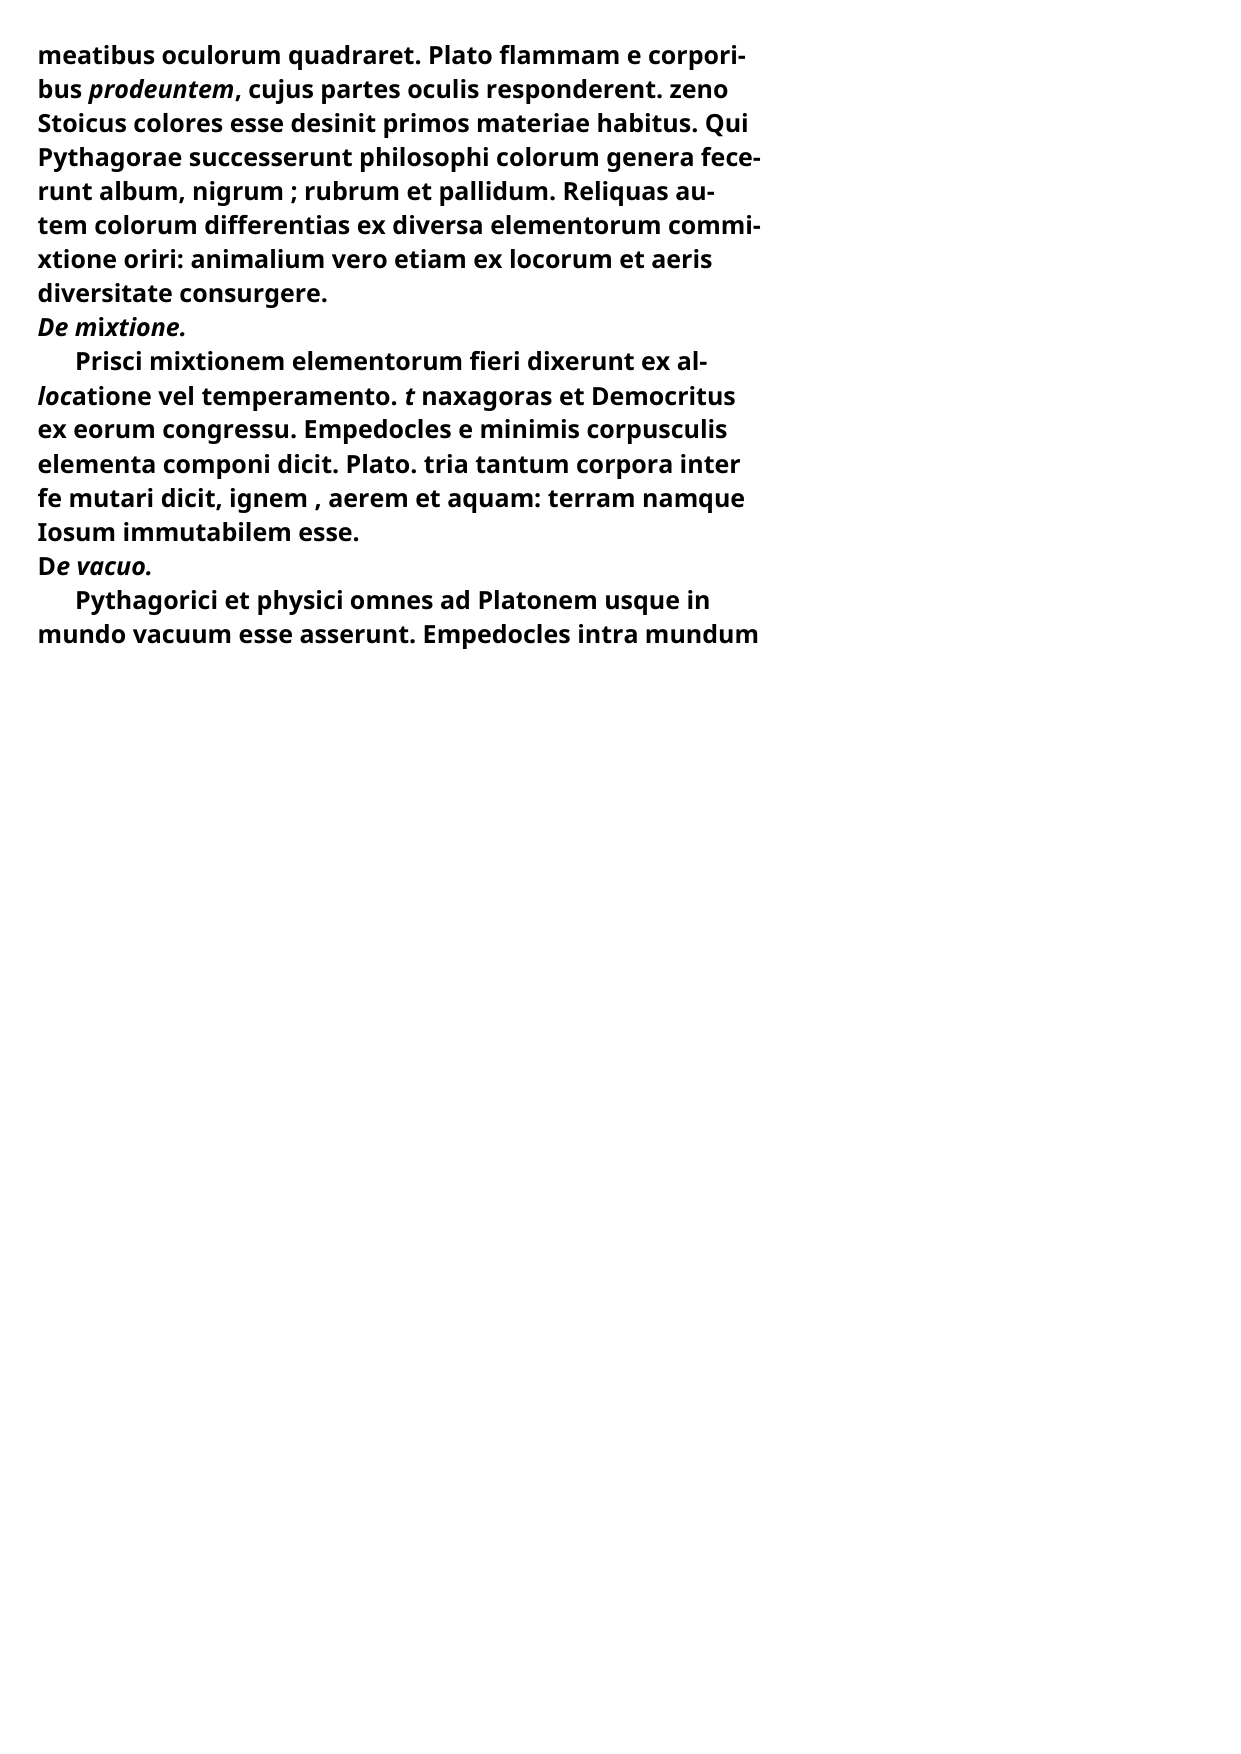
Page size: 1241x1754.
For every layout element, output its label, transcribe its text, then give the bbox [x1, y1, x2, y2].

text De vacuo. [37, 548, 1203, 582]
text De mixtione. [37, 310, 1203, 344]
text Pythagorici et physici omnes ad Platonem usque in mundo vacuum esse asserunt. Empedocles intra mundum [37, 582, 1203, 651]
text Prisci mixtionem elementorum fieri dixerunt ex al- locatione vel temperamento. t naxagoras et Democritus ex eorum congressu. Empedocles e minimis corpusculis elementa componi dicit. Plato. tria tantum corpora inter fe mutari dicit, ignem , aerem et aquam: terram namque Iosum immutabilem esse. [37, 344, 1203, 548]
text meatibus oculorum quadraret. Plato flammam e corpori- bus prodeuntem, cujus partes oculis responderent. zeno Stoicus colores esse desinit primos materiae habitus. Qui Pythagorae successerunt philosophi colorum genera fece- runt album, nigrum ; rubrum et pallidum. Reliquas au- tem colorum differentias ex diversa elementorum commi- xtione oriri: animalium vero etiam ex locorum et aeris diversitate consurgere. [37, 37, 1203, 310]
